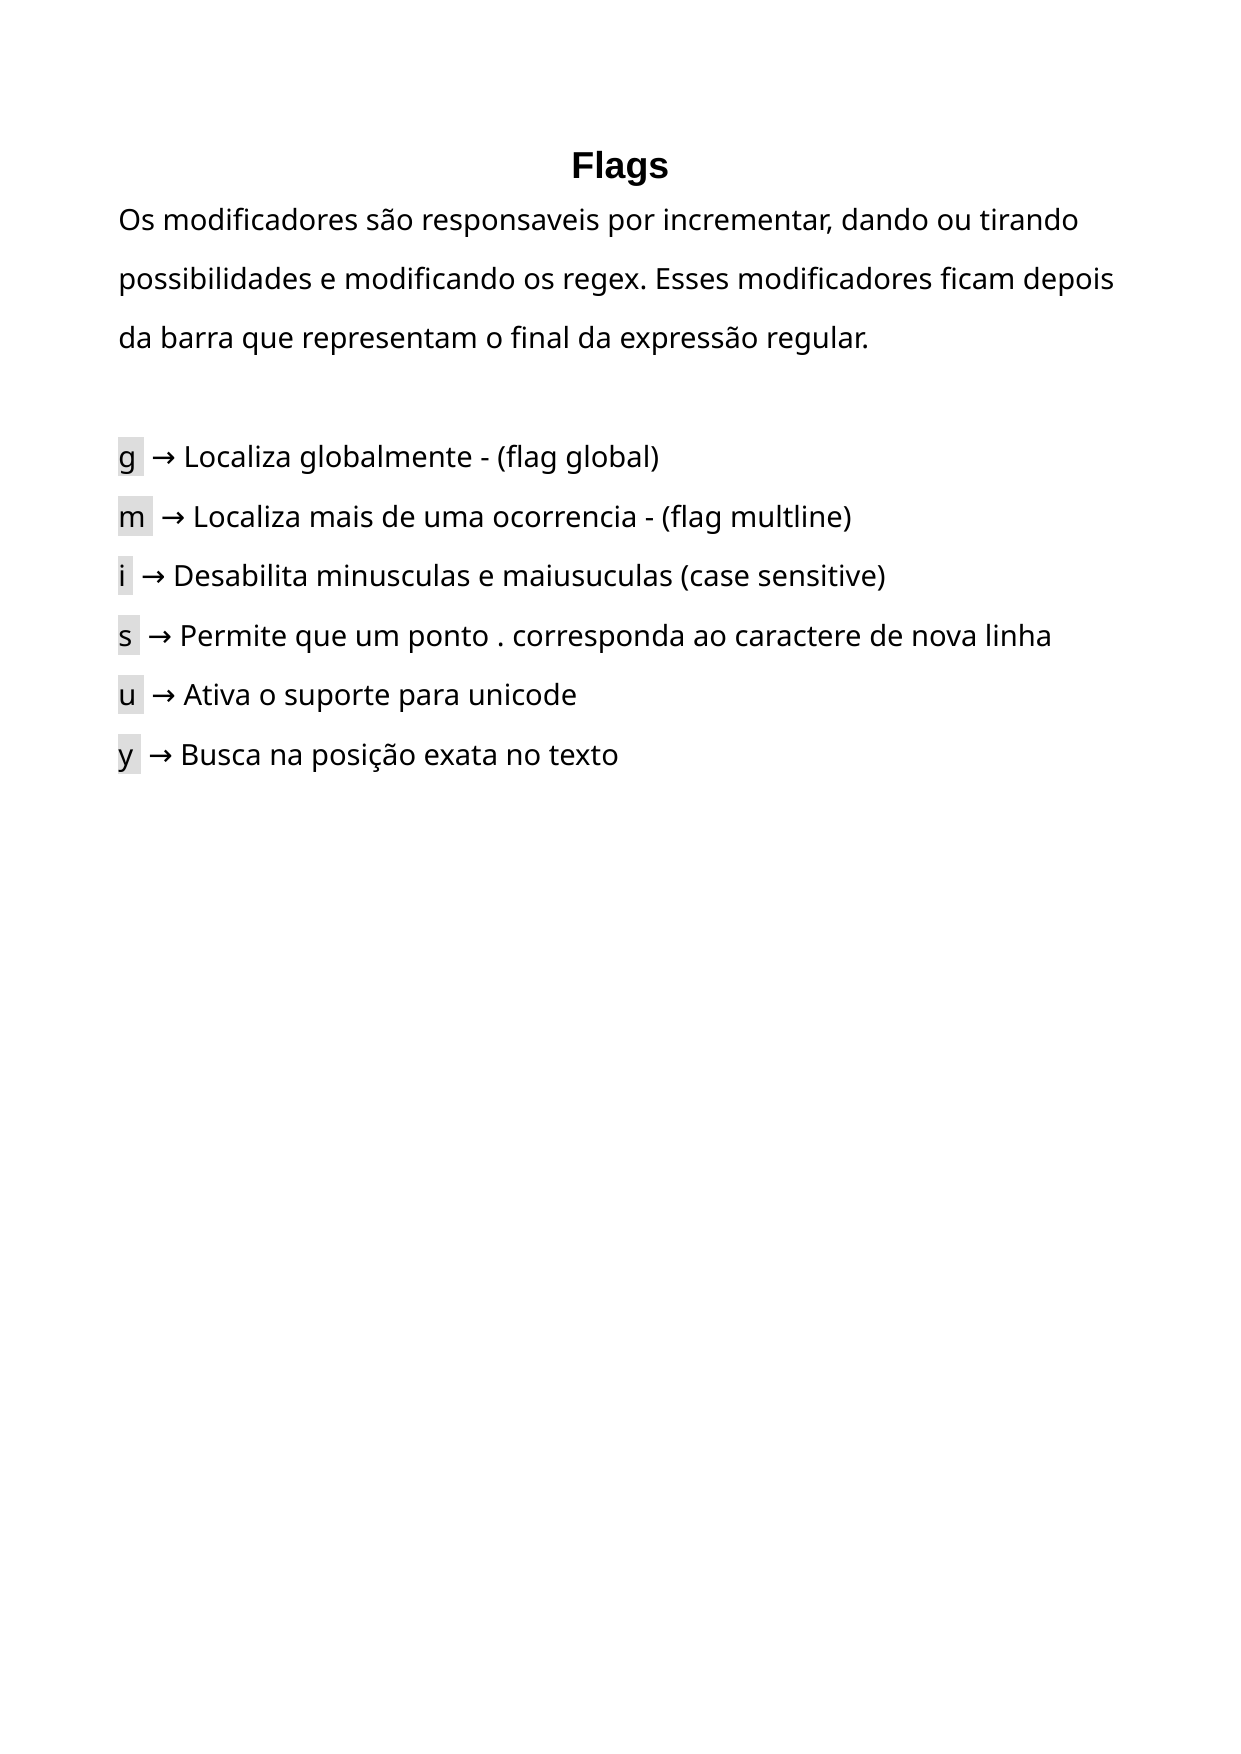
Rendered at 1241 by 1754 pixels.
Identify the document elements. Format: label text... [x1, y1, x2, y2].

text i → Desabilita minusculas e maiusuculas (case sensitive) [118, 556, 1122, 595]
subtitle Flags [118, 143, 1122, 186]
text s → Permite que um ponto . corresponda ao caractere de nova linha [118, 615, 1122, 655]
text Os modificadores são responsaveis por incrementar, dando ou tirando possibilidades e modificando os regex. Esses modificadores ficam depois da barra que representam o final da expressão regular. [118, 199, 1122, 357]
text m → Localiza mais de uma ocorrencia - (flag multline) [118, 496, 1122, 536]
text g → Localiza globalmente - (flag global) [118, 437, 1122, 476]
text y → Busca na posição exata no texto [118, 734, 1122, 774]
text u → Ativa o suporte para unicode [118, 674, 1122, 714]
